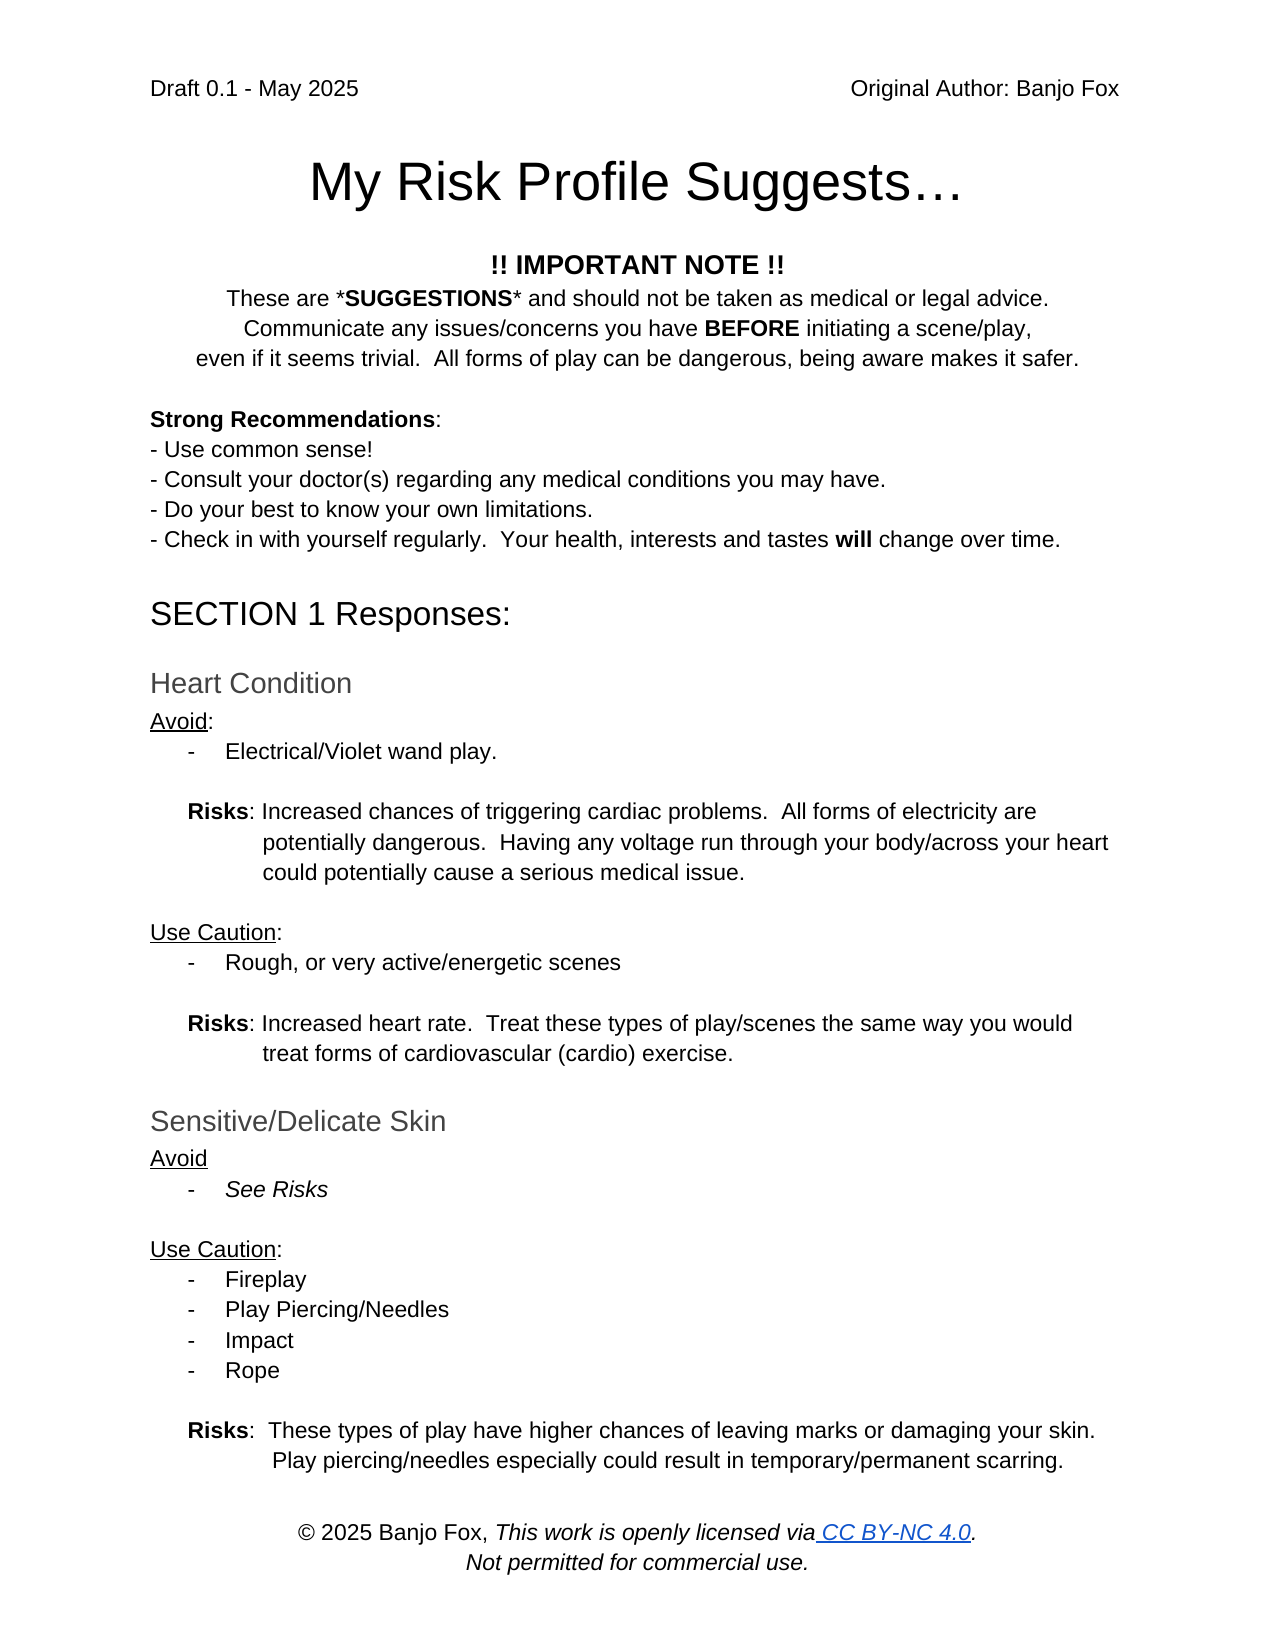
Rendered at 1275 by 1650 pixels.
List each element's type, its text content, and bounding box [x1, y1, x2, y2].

subtitle Sensitive/Delicate Skin [150, 1103, 1125, 1137]
text Avoid: [150, 708, 1125, 734]
text Use Caution: [150, 1236, 1125, 1262]
list Rope [187, 1357, 1125, 1383]
subtitle Heart Condition [150, 666, 1125, 699]
text !! IMPORTANT NOTE !! [150, 249, 1125, 280]
text potentially dangerous. Having any voltage run through your body/across your heart [150, 828, 1125, 855]
text Risks: Increased heart rate. Treat these types of play/scenes the same way you would [187, 979, 1125, 1036]
text These are *SUGGESTIONS* and should not be taken as medical or legal advice. [150, 285, 1125, 311]
text Play piercing/needles especially could result in temporary/permanent scarring. [150, 1447, 1125, 1474]
text Communicate any issues/concerns you have BEFORE initiating a scene/play, [150, 315, 1125, 341]
text Risks: Increased chances of triggering cardiac problems. All forms of electricity are [150, 798, 1125, 825]
list See Risks [187, 1176, 1125, 1202]
list Electrical/Violet wand play. [187, 738, 1125, 764]
text Strong Recommendations: [150, 406, 1125, 432]
title My Risk Profile Suggests… [150, 150, 1125, 212]
text Use Caution: [150, 919, 1125, 946]
list Play Piercing/Needles [187, 1296, 1125, 1323]
text could potentially cause a serious medical issue. [150, 859, 1125, 885]
text even if it seems trivial. All forms of play can be dangerous, being aware makes it safer. [150, 345, 1125, 371]
text - Check in with yourself regularly. Your health, interests and tastes will change over time. [150, 526, 1125, 553]
list Rough, or very active/energetic scenes [187, 949, 1125, 976]
list Fireplay [187, 1266, 1125, 1293]
list Impact [187, 1327, 1125, 1353]
text Risks: These types of play have higher chances of leaving marks or damaging your skin. [150, 1417, 1125, 1444]
text - Use common sense! - Consult your doctor(s) regarding any medical conditions you may have. [150, 436, 1125, 492]
text - Do your best to know your own limitations. [150, 496, 1125, 522]
subtitle SECTION 1 Responses: [150, 594, 1125, 632]
text Avoid [150, 1145, 1125, 1172]
text treat forms of cardiovascular (cardio) exercise. [187, 1040, 1125, 1066]
